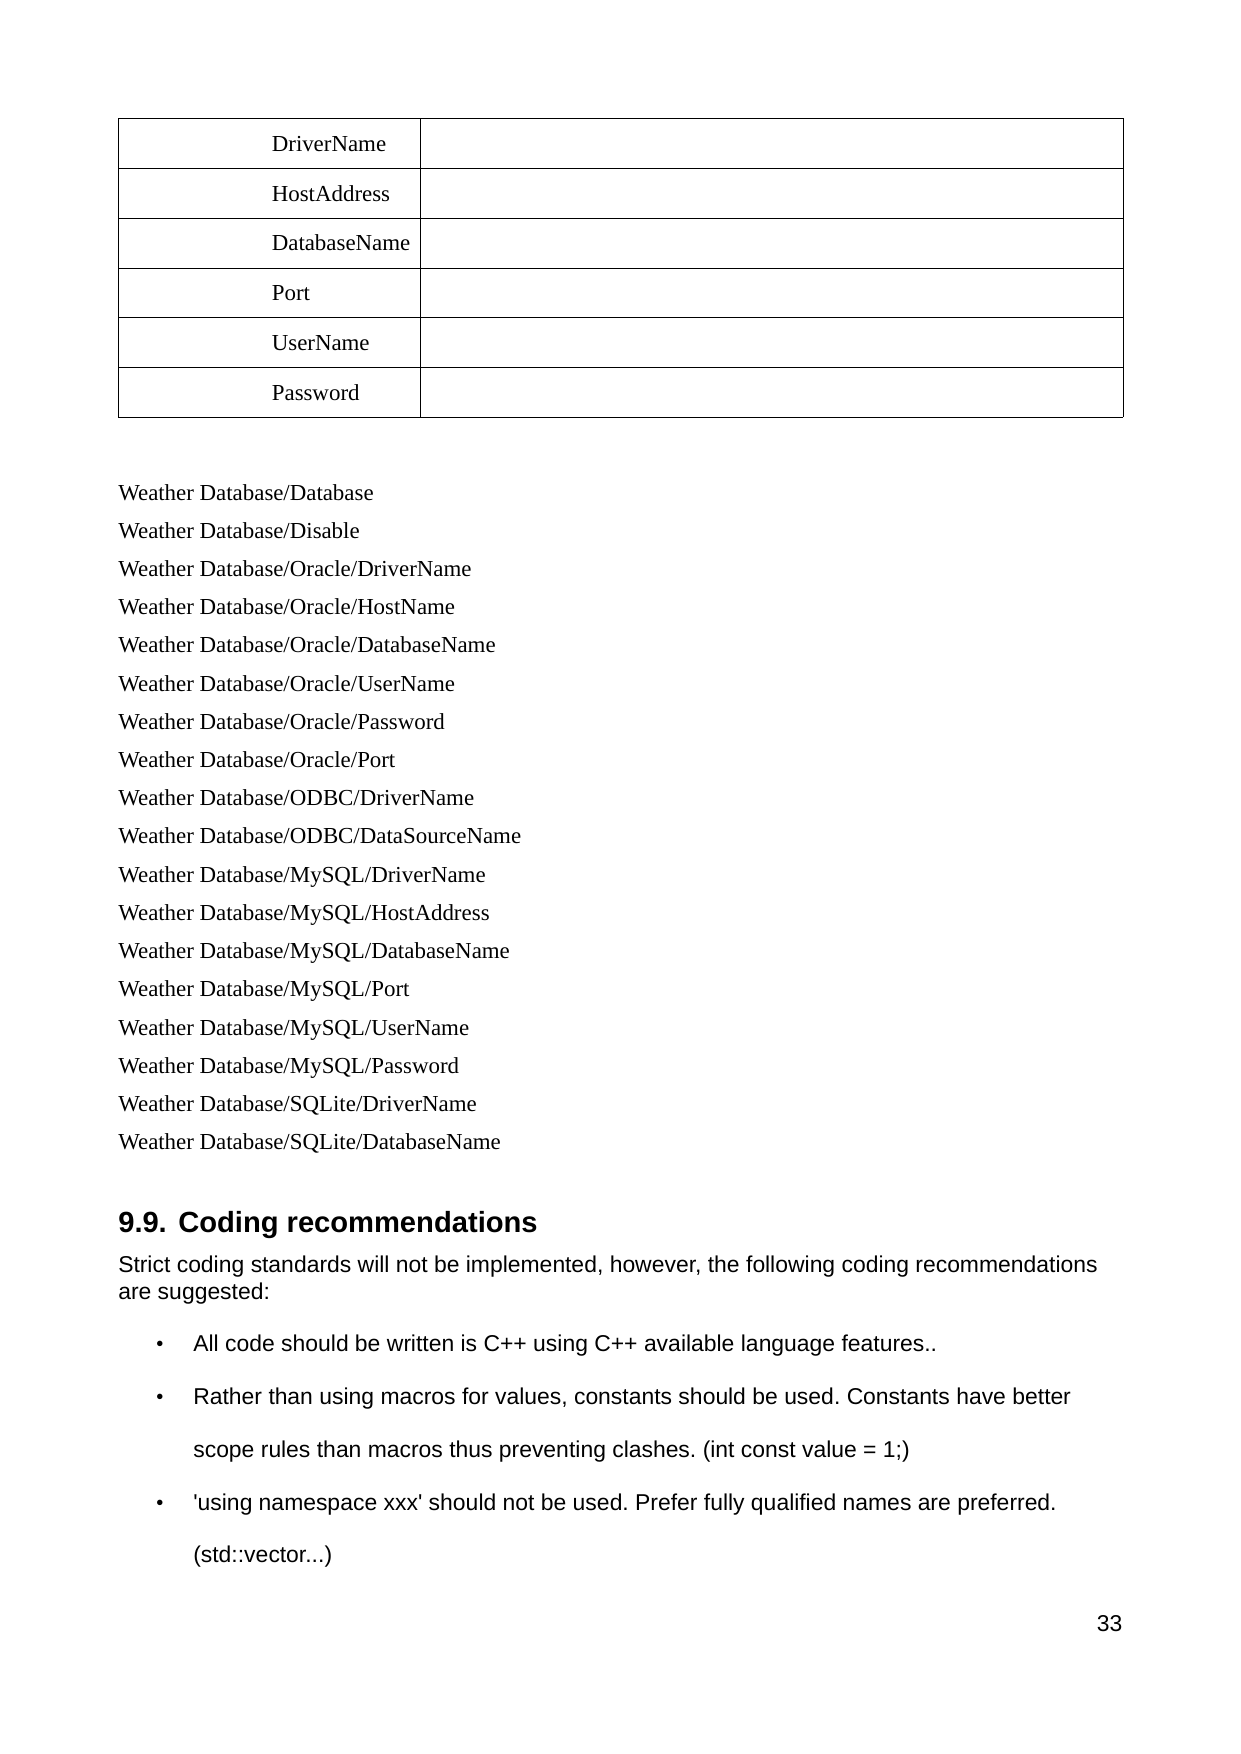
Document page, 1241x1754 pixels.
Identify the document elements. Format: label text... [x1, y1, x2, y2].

table_cell Port [119, 269, 420, 317]
list All code should be written is C++ using C++ available language features.. [156, 1316, 1122, 1357]
list 'using namespace xxx' should not be used. Prefer fully qualified names are preferred. (std::vector...) [156, 1474, 1122, 1568]
table_cell [421, 269, 1123, 317]
text Weather Database/MySQL/DriverName [118, 861, 1122, 887]
text Weather Database/Disable [118, 517, 1122, 543]
text Weather Database/SQLite/DriverName [118, 1090, 1122, 1117]
text Weather Database/Database [118, 478, 1122, 505]
text Weather Database/Oracle/UserName [118, 670, 1122, 696]
table_cell UserName [119, 318, 420, 367]
text Weather Database/MySQL/Port [118, 976, 1122, 1002]
table_cell [421, 318, 1123, 367]
text Weather Database/MySQL/Password [118, 1052, 1122, 1078]
table_cell DriverName [119, 119, 420, 168]
text Weather Database/Oracle/DatabaseName [118, 631, 1122, 658]
text Weather Database/MySQL/DatabaseName [118, 937, 1122, 964]
text Weather Database/SQLite/DatabaseName [118, 1128, 1122, 1155]
table_cell [421, 119, 1123, 168]
text Weather Database/Oracle/HostName [118, 593, 1122, 619]
text Weather Database/ODBC/DriverName [118, 784, 1122, 811]
text Weather Database/MySQL/UserName [118, 1014, 1122, 1040]
table_cell [421, 169, 1123, 218]
table_cell HostAddress [119, 169, 420, 218]
table_cell [421, 368, 1123, 417]
text Weather Database/MySQL/HostAddress [118, 899, 1122, 925]
text Weather Database/ODBC/DataSourceName [118, 823, 1122, 849]
text Strict coding standards will not be implemented, however, the following coding recommendations are suggested: [118, 1244, 1122, 1304]
list Rather than using macros for values, constants should be used. Constants have better scope rules than macros thus preventing clashes. (int const value = 1;) [156, 1369, 1122, 1462]
table_cell [421, 219, 1123, 267]
text Weather Database/Oracle/DriverName [118, 555, 1122, 581]
table_cell DatabaseName [119, 219, 420, 267]
text Weather Database/Oracle/Port [118, 746, 1122, 772]
text Weather Database/Oracle/Password [118, 708, 1122, 734]
subtitle Coding recommendations [118, 1205, 1122, 1238]
table_cell Password [119, 368, 420, 417]
